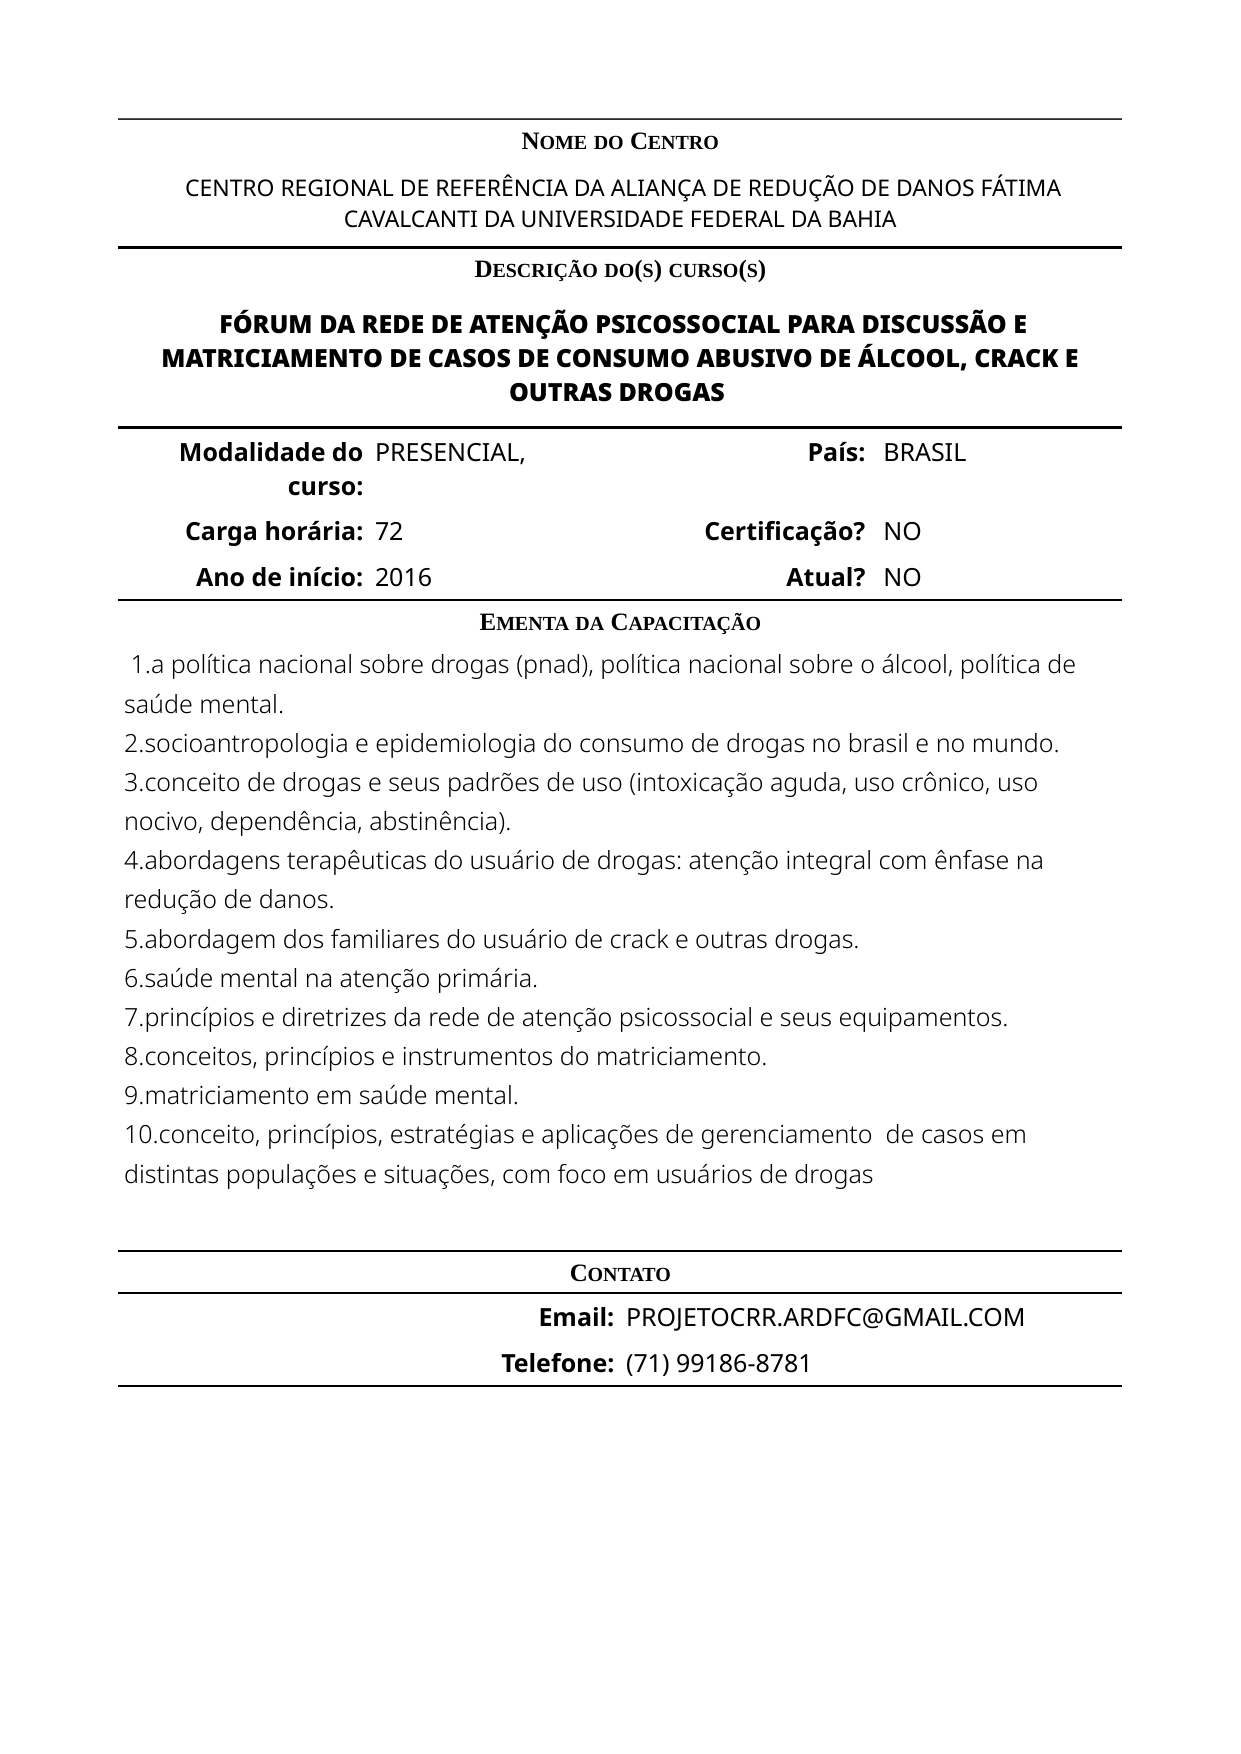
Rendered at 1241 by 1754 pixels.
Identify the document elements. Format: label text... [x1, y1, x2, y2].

table_cell Ementa da Capacitação [118, 601, 1122, 641]
table_cell Carga horária: [118, 508, 369, 553]
table_cell Ano de início: [118, 554, 369, 599]
table_cell (71) 99186-8781 [620, 1340, 1122, 1385]
table_cell Contato [118, 1252, 1122, 1292]
table_cell NO [871, 554, 1122, 599]
table_cell BRASIL [871, 429, 1122, 508]
table_cell Modalidade do curso: [118, 429, 369, 508]
table_cell Certificação? [620, 508, 871, 553]
table_cell 1.A POLÍTICA NACIONAL SOBRE DROGAS (PNAD), POLÍTICA NACIONAL SOBRE O ÁLCOOL, POLÍTICA DE SAÚDE MENTAL. 2.SOCIOANTROPOLOGIA E EPIDEMIOLOGIA DO CONSUMO DE DROGAS NO BRASIL E NO MUNDO. 3.CONCEITO DE DROGAS E SEUS PADRÕES DE USO (INTOXICAÇÃO AGUDA, USO CRÔNICO, USO NOCIVO, DEPENDÊNCIA, ABSTINÊNCIA). 4.ABORDAGENS TERAPÊUTICAS DO USUÁRIO DE DROGAS: ATENÇÃO INTEGRAL COM ÊNFASE NA REDUÇÃO DE DANOS. 5.ABORDAGEM DOS FAMILIARES DO USUÁRIO DE CRACK E OUTRAS DROGAS. 6.SAÚDE MENTAL NA ATENÇÃO PRIMÁRIA. 7.PRINCÍPIOS E DIRETRIZES DA REDE DE ATENÇÃO PSICOSSOCIAL E SEUS EQUIPAMENTOS. 8.CONCEITOS, PRINCÍPIOS E INSTRUMENTOS DO MATRICIAMENTO. 9.MATRICIAMENTO EM SAÚDE MENTAL. 10.CONCEITO, PRINCÍPIOS, ESTRATÉGIAS E APLICAÇÕES DE GERENCIAMENTO DE CASOS EM DISTINTAS POPULAÇÕES E SITUAÇÕES, COM FOCO EM USUÁRIOS DE DROGAS [118, 641, 1122, 1250]
table_cell CENTRO REGIONAL DE REFERÊNCIA DA ALIANÇA DE REDUÇÃO DE DANOS FÁTIMA CAVALCANTI DA UNIVERSIDADE FEDERAL DA BAHIA [118, 160, 1122, 246]
table_cell Email: [118, 1294, 620, 1340]
table_cell NO [871, 508, 1122, 553]
table_cell PRESENCIAL, [369, 429, 620, 508]
table_cell FÓRUM DA REDE DE ATENÇÃO PSICOSSOCIAL PARA DISCUSSÃO E MATRICIAMENTO DE CASOS DE CONSUMO ABUSIVO DE ÁLCOOL, CRACK E OUTRAS DROGAS [118, 289, 1122, 426]
table_cell Descrição do(s) curso(s) [118, 249, 1122, 289]
table_cell 2016 [369, 554, 620, 599]
table_cell Atual? [620, 554, 871, 599]
table_cell 72 [369, 508, 620, 553]
table_cell País: [620, 429, 871, 508]
table_cell PROJETOCRR.ARDFC@GMAIL.COM [620, 1294, 1122, 1340]
table_header Nome do Centro [118, 121, 1122, 160]
table_cell Telefone: [118, 1340, 620, 1385]
